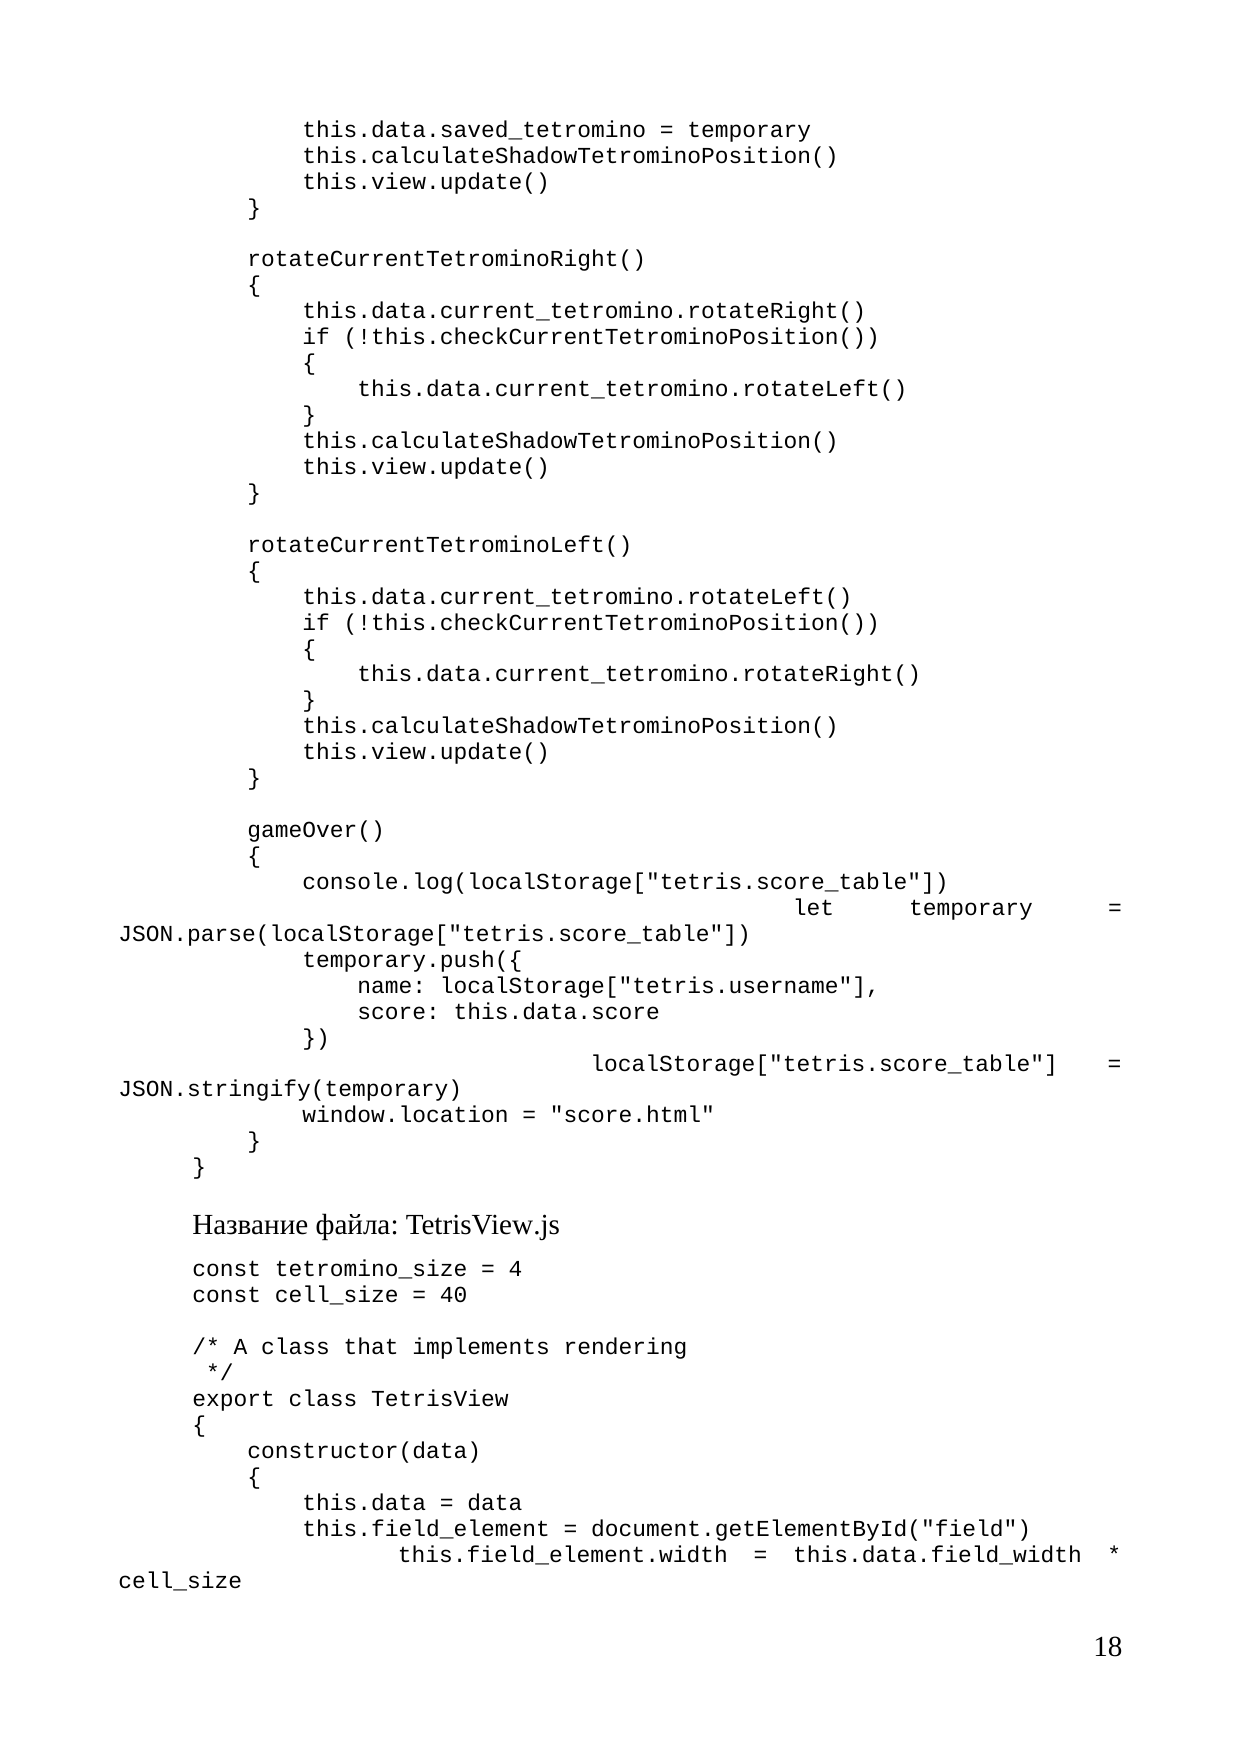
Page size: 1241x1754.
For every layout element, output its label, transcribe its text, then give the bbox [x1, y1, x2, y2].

text if (!this.checkCurrentTetrominoPosition()) [118, 611, 1122, 637]
text let temporary = JSON.parse(localStorage["tetris.score_table"]) [118, 896, 1122, 948]
text } [118, 1156, 1122, 1182]
text name: localStorage["tetris.username"], [118, 974, 1122, 1000]
text this.field_element = document.getElementById("field") [118, 1517, 1122, 1543]
text console.log(localStorage["tetris.score_table"]) [118, 870, 1122, 896]
text rotateCurrentTetrominoRight() [118, 248, 1122, 274]
text } [118, 481, 1122, 507]
text score: this.data.score [118, 1000, 1122, 1026]
text { [118, 274, 1122, 300]
text { [118, 1413, 1122, 1439]
text window.location = "score.html" [118, 1104, 1122, 1130]
text this.field_element.width = this.data.field_width * cell_size [118, 1543, 1122, 1595]
text this.view.update() [118, 741, 1122, 767]
text } [118, 403, 1122, 429]
text { [118, 352, 1122, 377]
text Название файла: TetrisView.js [118, 1207, 1122, 1241]
text this.data.current_tetromino.rotateLeft() [118, 377, 1122, 403]
text */ [118, 1362, 1122, 1387]
text this.data.current_tetromino.rotateRight() [118, 300, 1122, 326]
text this.calculateShadowTetrominoPosition() [118, 429, 1122, 455]
text this.data.current_tetromino.rotateRight() [118, 663, 1122, 689]
text }) [118, 1026, 1122, 1052]
text const tetromino_size = 4 [118, 1258, 1122, 1284]
text { [118, 1465, 1122, 1491]
text gameOver() [118, 818, 1122, 844]
text { [118, 559, 1122, 585]
text export class TetrisView [118, 1387, 1122, 1413]
text } [118, 1130, 1122, 1156]
text this.data.current_tetromino.rotateLeft() [118, 585, 1122, 611]
text this.data.saved_tetromino = temporary [118, 118, 1122, 144]
text rotateCurrentTetrominoLeft() [118, 533, 1122, 559]
text } [118, 767, 1122, 792]
text temporary.push({ [118, 948, 1122, 974]
text const cell_size = 40 [118, 1284, 1122, 1310]
text constructor(data) [118, 1439, 1122, 1465]
text localStorage["tetris.score_table"] = JSON.stringify(temporary) [118, 1052, 1122, 1104]
text this.calculateShadowTetrominoPosition() [118, 144, 1122, 170]
text this.view.update() [118, 170, 1122, 196]
text } [118, 689, 1122, 715]
text { [118, 844, 1122, 870]
text this.data = data [118, 1491, 1122, 1517]
text this.calculateShadowTetrominoPosition() [118, 715, 1122, 741]
text if (!this.checkCurrentTetrominoPosition()) [118, 326, 1122, 352]
text /* A class that implements rendering [118, 1336, 1122, 1362]
text this.view.update() [118, 455, 1122, 481]
text } [118, 196, 1122, 222]
text { [118, 637, 1122, 663]
